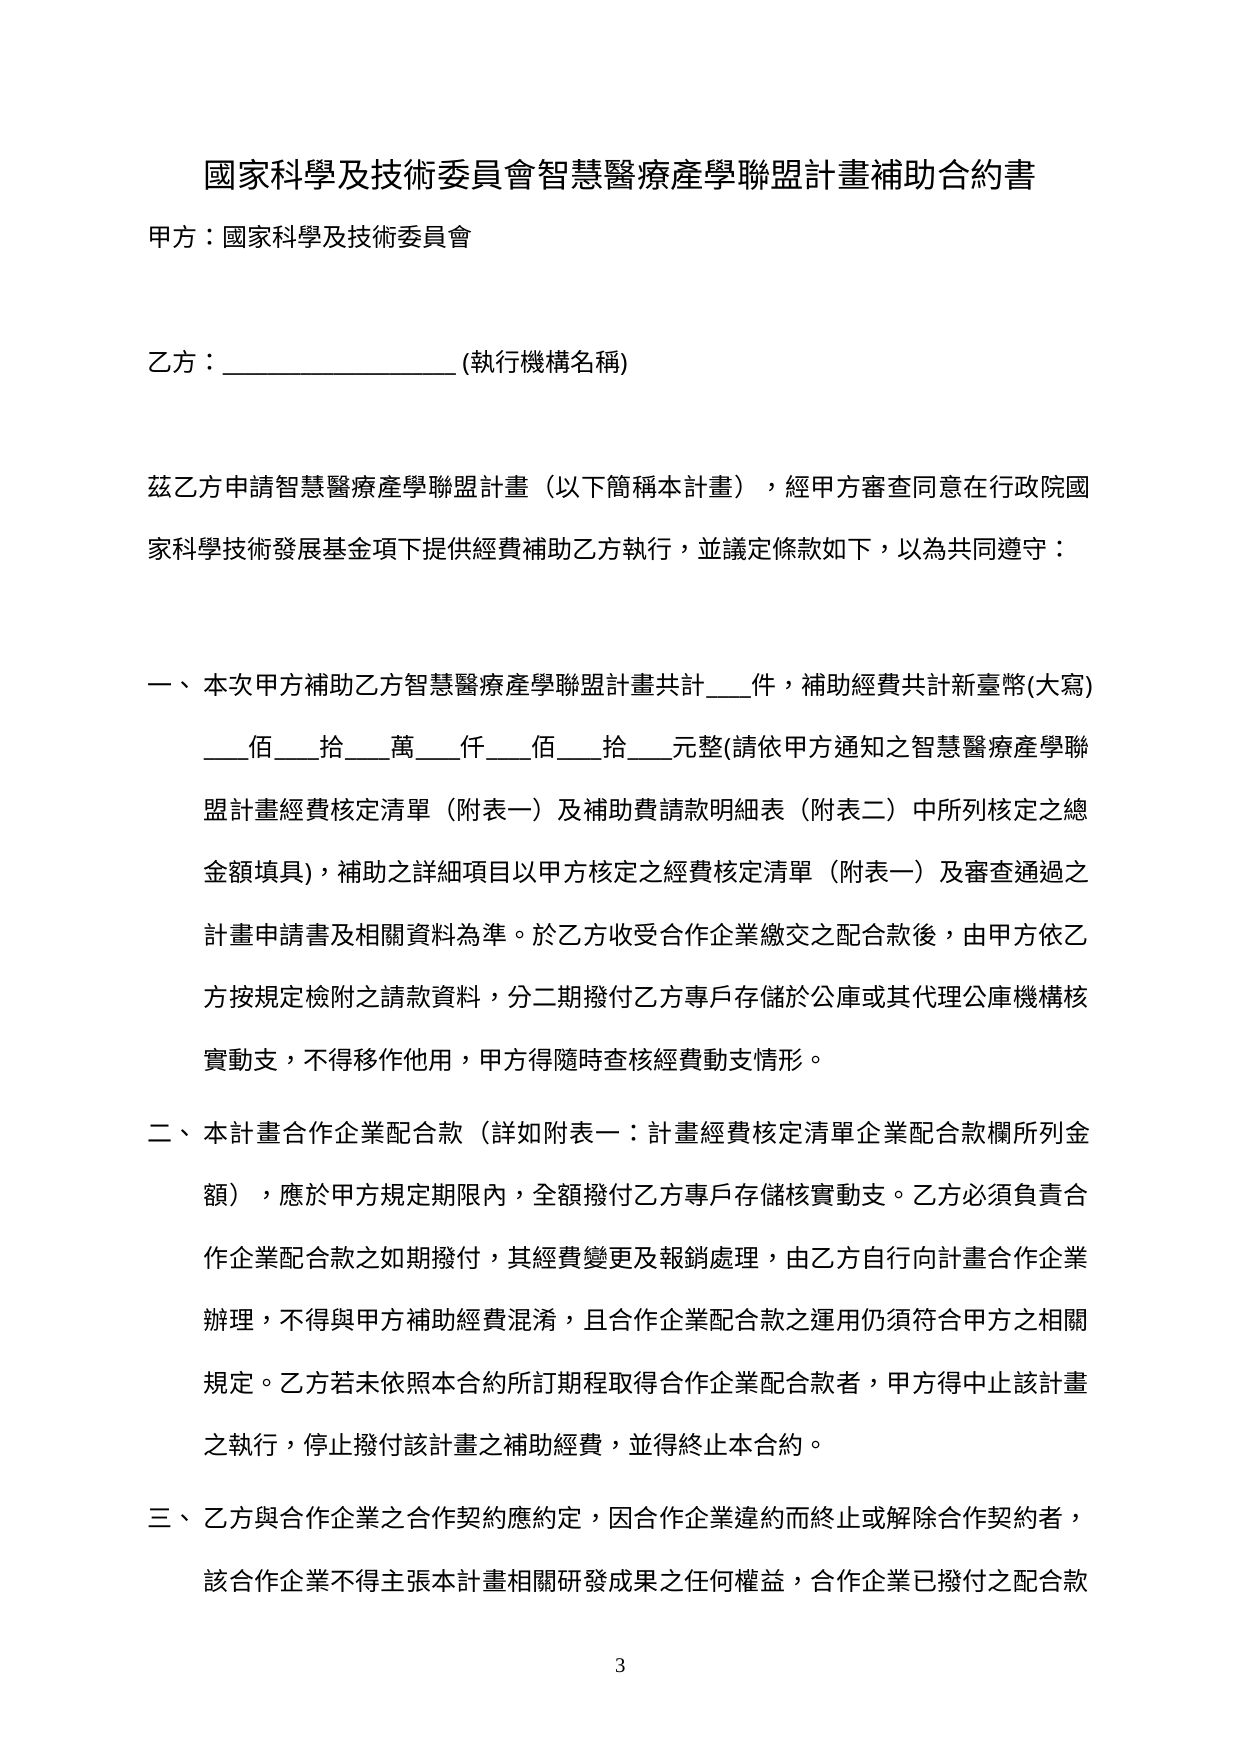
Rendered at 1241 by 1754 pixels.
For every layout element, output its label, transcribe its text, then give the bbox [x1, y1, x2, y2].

table_header 甲方：國家科學及技術委員會 乙方：_____________________ (執行機構名稱) 茲乙方申請智慧醫療產學聯盟計畫（以下簡稱本計畫），經甲方審查同意在行政院國家科學技術發展基金項下提供經費補助乙方執行，並議定條款如下，以為共同遵守： [145, 204, 1095, 642]
table_cell 本次甲方補助乙方智慧醫療產學聯盟計畫共計____件，補助經費共計新臺幣(大寫)____佰____拾____萬____仟____佰____拾____元整(請依甲方通知之智慧醫療產學聯盟計畫經費核定清單（附表一）及補助費請款明細表（附表二）中所列核定之總金額填具)，補助之詳細項目以甲方核定之經費核定清單（附表一）及審查通過之計畫申請書及相關資料為準。於乙方收受合作企業繳交之配合款後，由甲方依乙方按規定檢附之請款資料，分二期撥付乙方專戶存儲於公庫或其代理公庫機構核實動支，不得移作他用，甲方得隨時查核經費動支情形。 本計畫合作企業配合款（詳如附表一：計畫經費核定清單企業配合款欄所列金額），應於甲方規定期限內，全額撥付乙方專戶存儲核實動支。乙方必須負責合作企業配合款之如期撥付，其經費變更及報銷處理，由乙方自行向計畫合作企業辦理，不得與甲方補助經費混淆，且合作企業配合款之運用仍須符合甲方之相關規定。乙方若未依照本合約所訂期程取得合作企業配合款者，甲方得中止該計畫之執行，停止撥付該計畫之補助經費，並得終止本合約。 乙方與合作企業之合作契約應約定，因合作企業違約而終止或解除合作契約者，該合作企業不得主張本計畫相關研發成果之任何權益，合作企業已撥付之配合款不予退還。合作企業中途退出者，亦同。 本計畫結束後三個月內，乙方應將本計畫收支明細報告表函送甲方辦理經費結報。支用單據應貼於黏存單，註明科目及用途，如有英文名詞，應附註中文，並依政府支出憑證處理要點規定，由相關單位人員及計畫主持人等簽章。各計畫如有結餘及計畫經費專戶存儲所產生之孳息，應如數繳回甲方之行政院國家科學技術發展基金。但已實施校務基金制度之學校、國立社教機構作業基金之機構及中央研究院，除甲方另有規定應予繳回者外，得不繳回。 本計畫結束後三個月內，乙方應向甲方及合作企業繳交智慧醫療產學聯盟計畫研究成果精簡報告及完整結案報告(電子檔)，並將產生之研發成果及實際運用績效等相關資料，辦理相關登錄作業。 二年期以上計畫，則應於當年計畫結束三個月前向甲方提出次年之智慧醫療產學聯盟計畫申請書，並線上繳交當年計畫執行之精簡進度報告及完整進度報告（電子檔）。 以調查法（如面訪、電話訪問、郵寄問卷等）進行之計畫，乙方應將研究成果報告、資料讀我檔、空白問卷、過錄號碼簿（CODEBOOK）、電腦資料數據檔、資料欄位定義程式（SAS、SPSS或其他統計程式）等及調查資料檔案利用授權書各一份逕送中央研究院人文社會科學研究中心「調查研究專題中心」。 乙方執行本計畫辦理科學技術研究發展採購時，應依乙方內部科學技術研究發展採購作業規定及科學技術研究發展採購監督管理辦法之規定辦理；除我國締結之條約或協定另有規定者外，不適用政府採購法之規定。 甲方辦理科研採購監督事宜，得於事後採抽樣選取若干案件以書面或實地查核方式辦理，乙方應予配合。 乙方有科學技術研究發展採購監督管理辦法第十二條各款情形之一者，甲方得核減補助金額或停止撥付經費；其情節重大者，得終止或解除契約，並追繳已撥付之款項。 乙方執行本計畫辦理科研採購時，如屬計畫之合作企業專屬權利或獨家製造或供應，無其他合適之替代標的者，或有逕向計畫之合作企業採購之必要且能提供具體證明者，始得由計畫主持人敘明理由循乙方行政程序專案核准，辦理採購。 前項核准文件及採購應作成書面紀錄，備供查詢。 乙方執行本計畫時，其有關之執行期間、經費分配、支用、結報、變更、追加、流用及延期等，應依國家科學及技術委員會補助產學合作研究計畫作業要點、國家科學及技術委員會補助專題研究計畫作業要點、國家科學及技術委員會補助專題研究計畫經費處理原則及其他相關法令規定辦理，上開規定修正時，亦同。 研發成果歸屬詳計畫核定清單。 乙方運用研發成果所獲得之收入分配給乙方之比率，以不低於甲方補助本計畫之出資比率為原則。 研發成果由乙方負管理及運用之責者，乙方應依科學技術基本法、政府科學技術研究發展成果歸屬及運用辦法、國家科學及技術委員會科學技術研究發展成果歸屬及運用辦法、國家科學及技術委員會補助產學合作研究計畫作業要點及其他相關法令規定，處理專利申請、技術移轉等授權事宜。乙方應於合作契約要求合作企業不得拒絕上述授權事宜，並給予乙方必要之配合及協助。 乙方、計畫主持人或合作企業在未獲得甲方書面同意前，在利用研發成果於商業用途時（包括但不限於產品/商品或服務之公開行銷、推廣或廣告文宣等），不得引用甲方之名稱、會徽或其他表徵；亦不得以其他任何方式表示甲方與乙方、計畫主持人、合作企業及研發成果運用有任何關連。乙方應在合作契約中要求合作企業遵守相同規定。如乙方、計畫主持人知悉合作企業有違反前開規定之情事，應立即為必要之處理並通知甲方。 研發成果若已申請專利者，於尚未獲准專利前，乙方應要求被授權人於應用研發成果所製造之授權產品或其包裝容器明確標示「專利申請中」之字樣；並在研發成果獲准專利後，明確標示專利證書號數。 乙方同意其所繳交之研究報告，無償由甲方及其附屬單位視需要自行或同意第三人不限地域、時間或次數，以任何方式利用，包括但不限於重製、散布、傳送、發行或公開傳輸供檢索查詢。 乙方運用研發成果時，有下列情形之一者，甲方得逕行或依申請，要求乙方或研發成果受讓人將研發成果授權第三人實施，或於必要時將研發成果收歸國有，乙方或研發成果受讓人應配合辦理不得異議： (一)乙方、研發成果受讓人、專屬被授權人，於合理期間內無正當理由未有效運用研發成果者。 (二)乙方、研發成果受讓人、專屬被授權人，以妨礙環境保護、公共安全或公共衛生之方式實施研發成果。 (三)為增進國家重大利益或維護國家安全。 甲方依前條規定行使該項權利，應先以書面通知乙方或研發成果受讓人、專屬被授權人。乙方及研發成果受讓人、專屬被授權人應於通知書送達之次日起三個月內以書面答辯，除先行申明理由，經甲方准予展期者外，屆期不答辯或答辯理由不成立者，甲方得逕予處理。乙方、研發成果受讓人或專屬被授權人，就甲方之決定，不得為任何權利之主張或損害之請求，並應配合為權利之移轉或授權。 乙方應於本合約生效後，依甲方指定之日期及指定之方式，就研發成果之產生、管理及推廣運用情形，定期向甲方提出彙報。 乙方執行本計畫如有固定資產之添置，應由乙方財產管理人員驗收蓋章，列入財產帳，甲方得隨時抽查之。 甲方補助乙方計畫內所購置之非消耗性設備，乙方同意於計畫完成後，或因故無法繼續執行時，由甲方視實際需要，要求乙方撥借其他機構使用，以免閒置。 乙方對甲方所補助計畫各項費用之核發，應依稅法規定辦理扣繳或辦理相關程序。 計畫執行期間，乙方應負責管理與維護實驗環境之衛生及安全，如涉及人體實驗、採集人體檢體、人類胚胎、人類胚胎幹細胞、基因重組實驗、基因轉殖田間實驗、危害性微生物或病毒實驗、動物實驗者，應確實督導相關實驗操作人員遵守相關規定及做好安全防護措施。 如因執行本計畫而致他人之生命、健康、財產上或任何權益受侵害，或使環境 受衝擊時，乙方應負完全之責任，與甲方無涉。 計畫之各年度所需經費如未獲立法院審議通過或經部分刪減，甲方得依審議情形調減補助經費，並按預算法第五十四條規定辦理。 執行機構暨首長(或代表人) 及計畫主持人對所執行之研究計畫負有保證之責任。如未能履行本合約書規定者，甲方得視情節停止撥款，或併向乙方追還已撥付之款項，亦得視情況暫停乙方或計畫主持人之計畫申請案；如發現預期結果不能達成或研究工作不能進行、接受其他補助(含國內外、大陸地區及港澳)未詳實揭露並配合甲方需要提供相關資料，甲方得隨時通知乙方結束計畫，終止或解除合約，並向乙方收回未支用之款項。乙方如發現某一項計畫主持人有不能履行本合約之情事者，應即停止該項計畫經費之動支，並繳回未支用之款項。該項計畫終止執行，不影響其他計畫之執行效力。 乙方未能配合甲方獎、補助之執行與管理相關規定及本合約約定事項者，甲方得視情節輕重酌予降低管理費之補助比率。 乙方如未依本合約規定期限辦理經費結報及繳交研究成果報告，經甲方催告仍未完成辦理者，甲方得追繳該計畫一定比例之管理費或於乙方之下期計畫撥款項內將未結案之補助經費扣除，未來亦得視情形暫停對乙方之全部或部分補助，經費結報或研究成果報告未合規定，經甲方限期改正，屆期不改正者，亦同。 乙方應督導本計畫執行相關人員依科技資料保密要點、甲方要求及相關法令辦理保密事項。如列為國家核心科技研究計畫者，乙方及計畫主持人應依政府資助國家核心科技研究計畫安全管制作業手冊之規定建立安全管制制度，並應遵守相關法令規定與甲方之相關保密要求。 甲方處理違反學術倫理案件時，乙方如未能積極配合或乙方有其他不當行為者，甲方得自次年度起減撥補助專題研究計畫之管理費。甲方如發現乙方有未依補助經費用途支用、虛報或浮報等情事，依甲方補助專題研究計畫作業要點規定辦理。 本計畫之計畫書及其附件資料，亦為本合約之一部分。 就本合約所生之爭議糾紛，經甲方同意後，得於臺北提付仲裁，依中華民國仲裁法解決；如涉訟時，雙方均同意以臺灣臺北地方法院為第一審管轄法院。 本合約書一式2份，由甲乙雙方各保存一份，以資信守。 [145, 642, 1095, 1610]
text 國家科學及技術委員會智慧醫療產學聯盟計畫補助合約書 [75, 142, 1165, 204]
